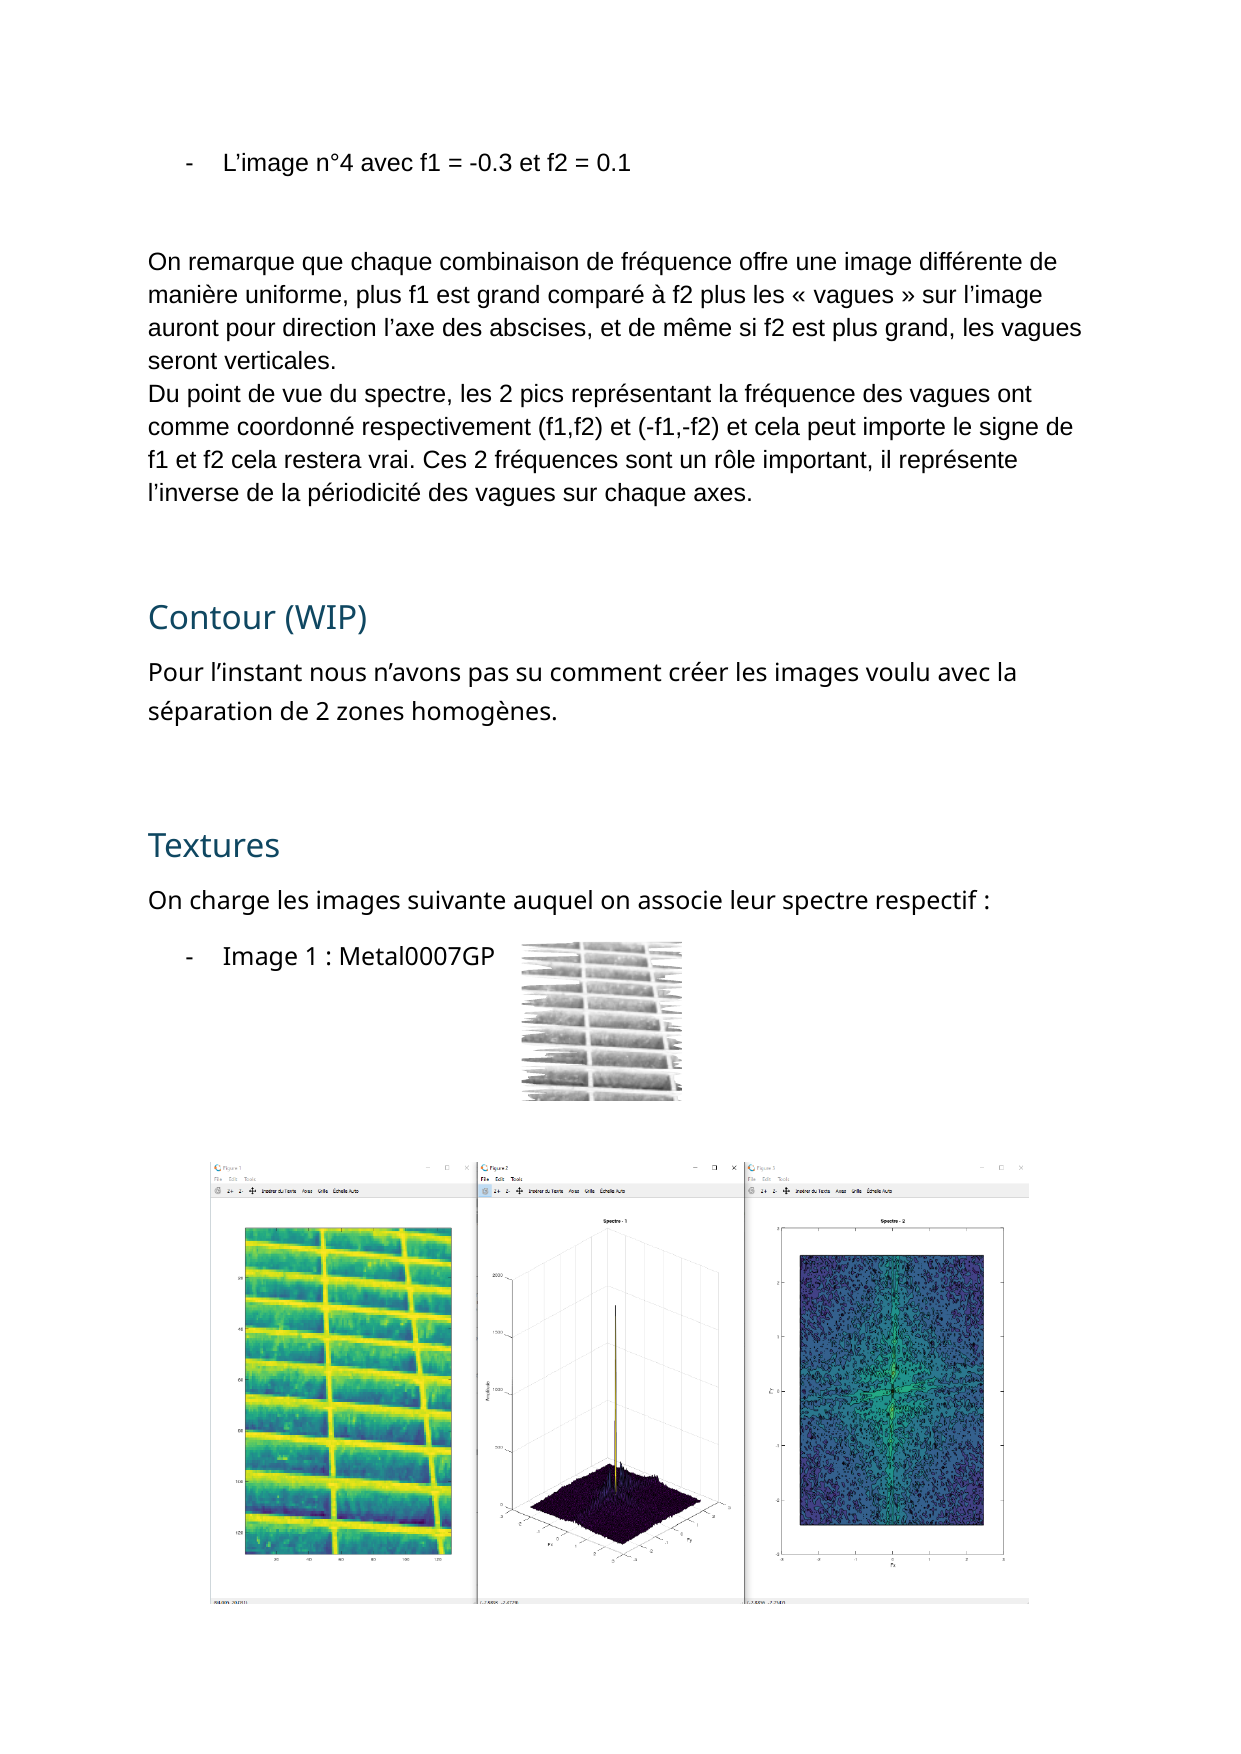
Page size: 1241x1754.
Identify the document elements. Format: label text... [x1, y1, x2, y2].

subtitle Textures [148, 822, 1093, 868]
list Image 1 : Metal0007GP [185, 938, 1093, 973]
list L’image n°4 avec f1 = -0.3 et f2 = 0.1 [185, 148, 1093, 176]
subtitle Contour (WIP) [148, 594, 1093, 639]
text Pour l’instant nous n’avons pas su comment créer les images voulu avec la séparation de 2 zones homogènes. [148, 655, 1093, 728]
text On remarque que chaque combinaison de fréquence offre une image différente de manière uniforme, plus f1 est grand comparé à f2 plus les « vagues » sur l’image auront pour direction l’axe des abscises, et de même si f2 est plus grand, les vagues seront verticales. Du point de vue du spectre, les 2 pics représentant la fréquence des vagues ont comme coordonné respectivement (f1,f2) et (-f1,-f2) et cela peut importe le signe de f1 et f2 cela restera vrai. Ces 2 fréquences sont un rôle important, il représente l’inverse de la périodicité des vagues sur chaque axes. [148, 247, 1093, 507]
text On charge les images suivante auquel on associe leur spectre respectif : [148, 883, 1093, 917]
